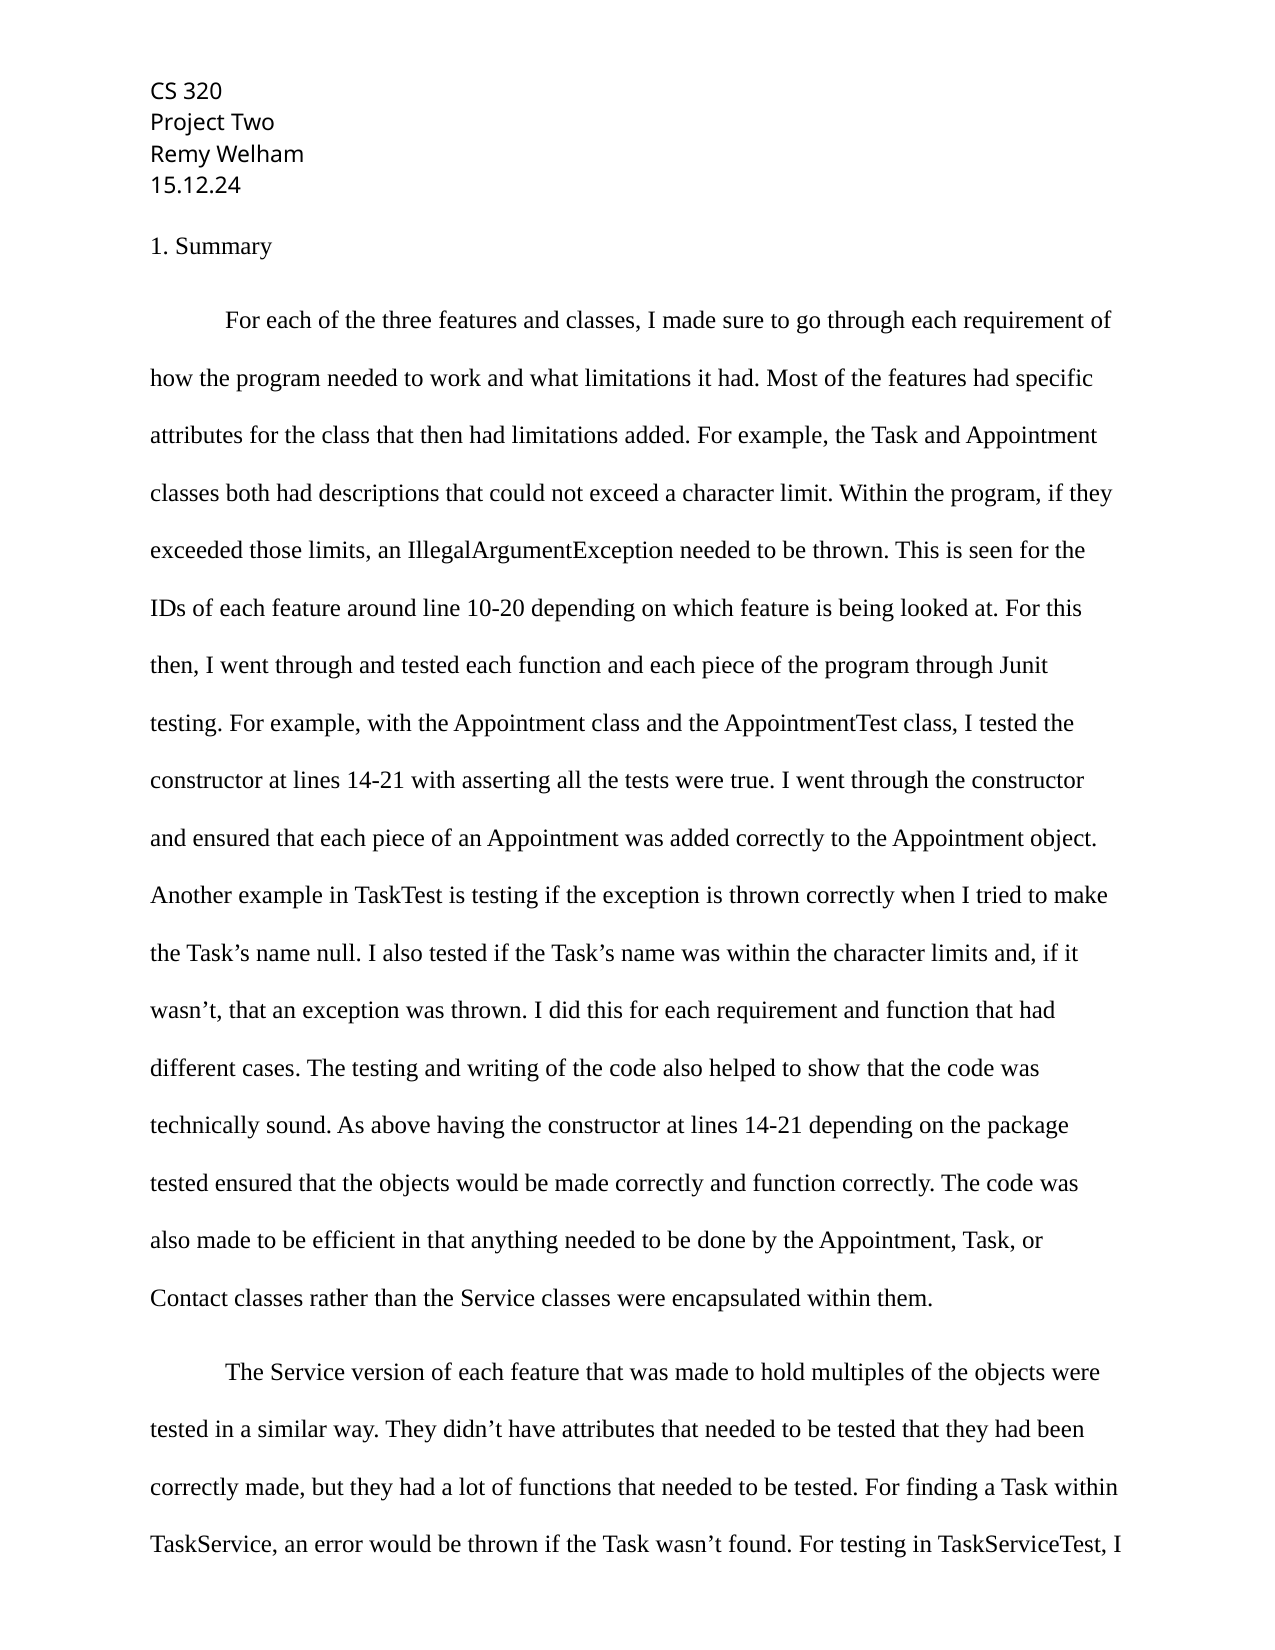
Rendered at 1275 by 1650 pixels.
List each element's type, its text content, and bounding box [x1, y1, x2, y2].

text The Service version of each feature that was made to hold multiples of the objects were tested in a similar way. They didn’t have attributes that needed to be tested that they had been correctly made, but they had a lot of functions that needed to be tested. For finding a Task within TaskService, an error would be thrown if the Task wasn’t found. For testing in TaskServiceTest, I [150, 1357, 1125, 1558]
text 1. Summary [150, 231, 1125, 260]
text For each of the three features and classes, I made sure to go through each requirement of how the program needed to work and what limitations it had. Most of the features had specific attributes for the class that then had limitations added. For example, the Task and Appointment classes both had descriptions that could not exceed a character limit. Within the program, if they exceeded those limits, an IllegalArgumentException needed to be thrown. This is seen for the IDs of each feature around line 10-20 depending on which feature is being looked at. For this then, I went through and tested each function and each piece of the program through Junit testing. For example, with the Appointment class and the AppointmentTest class, I tested the constructor at lines 14-21 with asserting all the tests were true. I went through the constructor and ensured that each piece of an Appointment was added correctly to the Appointment object. Another example in TaskTest is testing if the exception is thrown correctly when I tried to make the Task’s name null. I also tested if the Task’s name was within the character limits and, if it wasn’t, that an exception was thrown. I did this for each requirement and function that had different cases. The testing and writing of the code also helped to show that the code was technically sound. As above having the constructor at lines 14-21 depending on the package tested ensured that the objects would be made correctly and function correctly. The code was also made to be efficient in that anything needed to be done by the Appointment, Task, or Contact classes rather than the Service classes were encapsulated within them. [150, 305, 1125, 1312]
